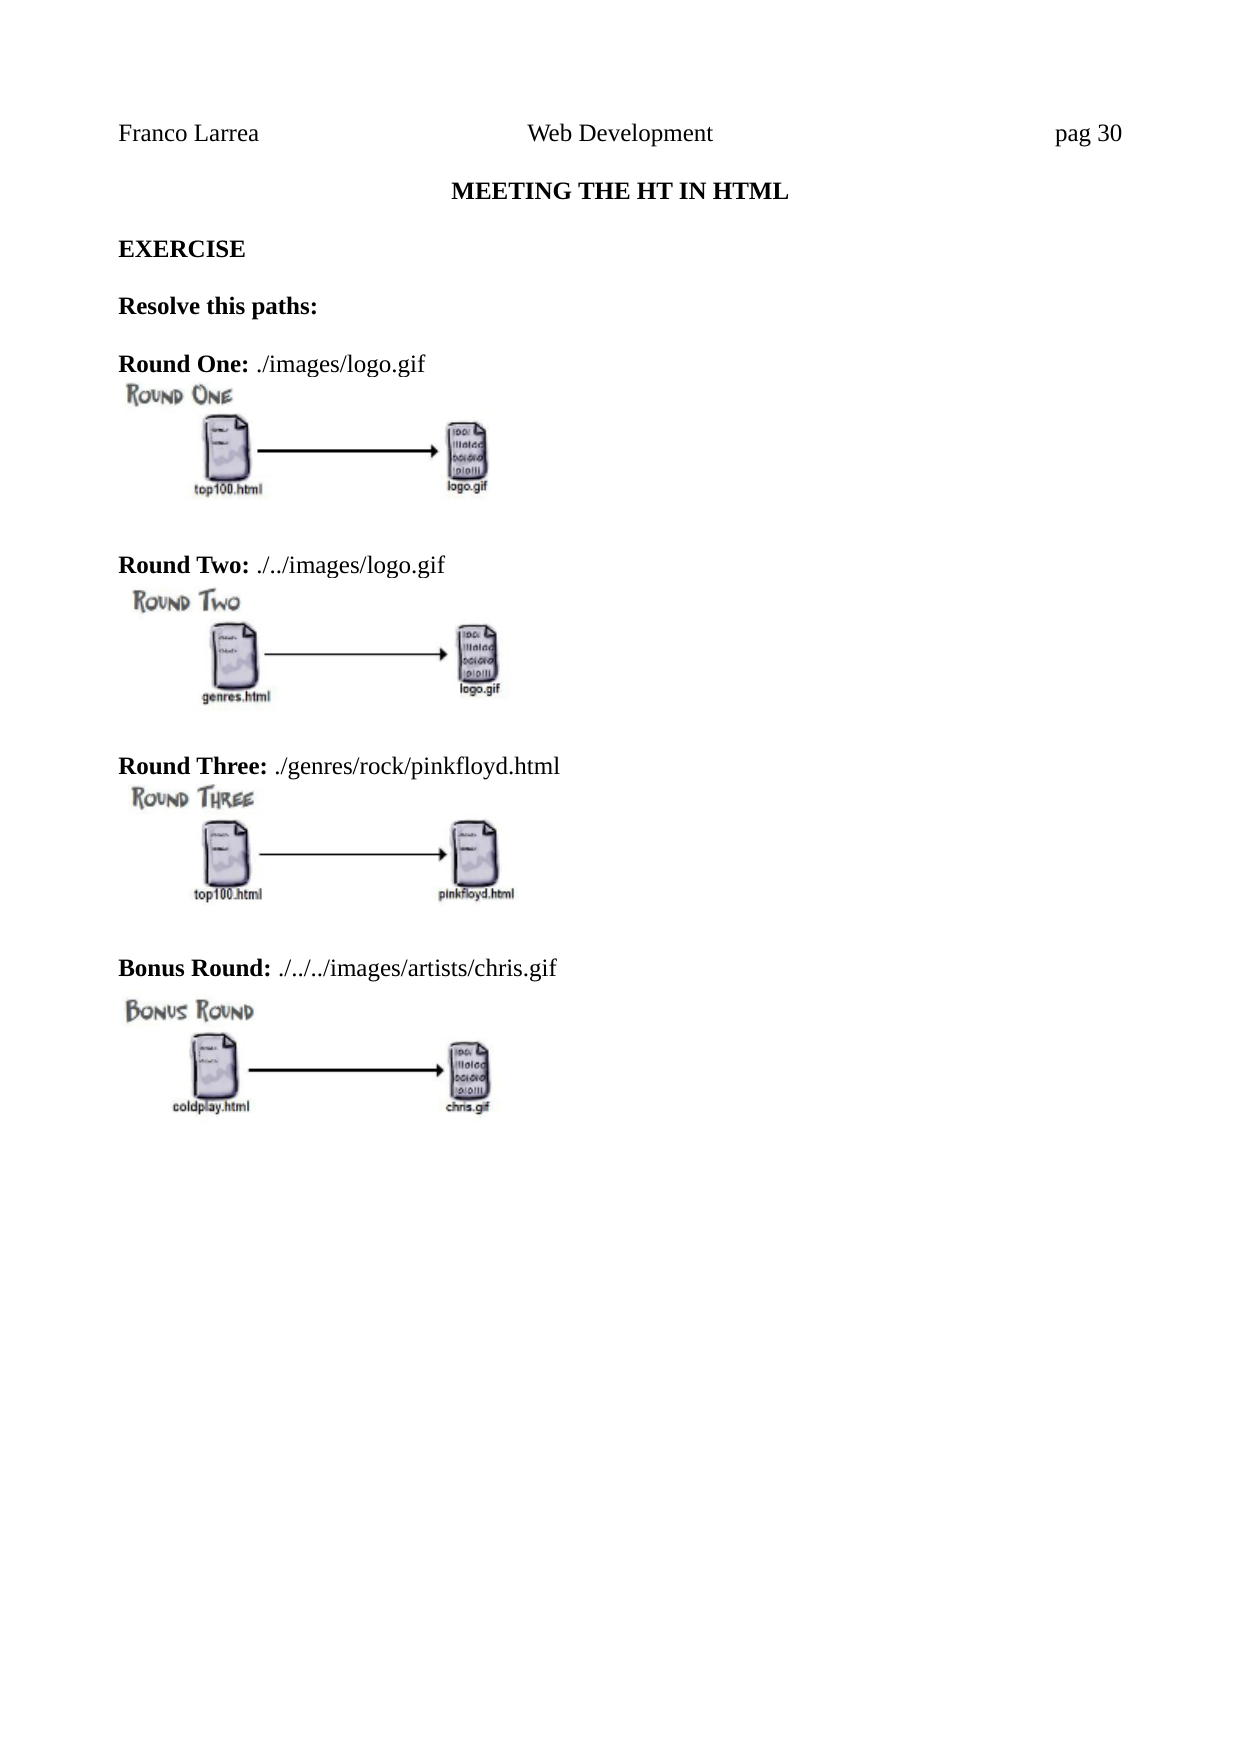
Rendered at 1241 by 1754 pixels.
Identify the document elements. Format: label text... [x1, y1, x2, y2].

picture [124, 780, 528, 909]
text EXERCISE [118, 234, 1122, 263]
picture [119, 578, 524, 720]
text Round Three: ./genres/rock/pinkfloyd.html [118, 751, 1122, 780]
text Round One: ./images/logo.gif [118, 349, 1122, 378]
text Bonus Round: ./../../images/artists/chris.gif [118, 953, 1122, 981]
text Resolve this paths: [118, 291, 1122, 320]
picture [120, 377, 505, 508]
text Round Two: ./../images/logo.gif [118, 550, 1122, 579]
text MEETING THE HT IN HTML [118, 176, 1122, 205]
picture [116, 989, 506, 1127]
